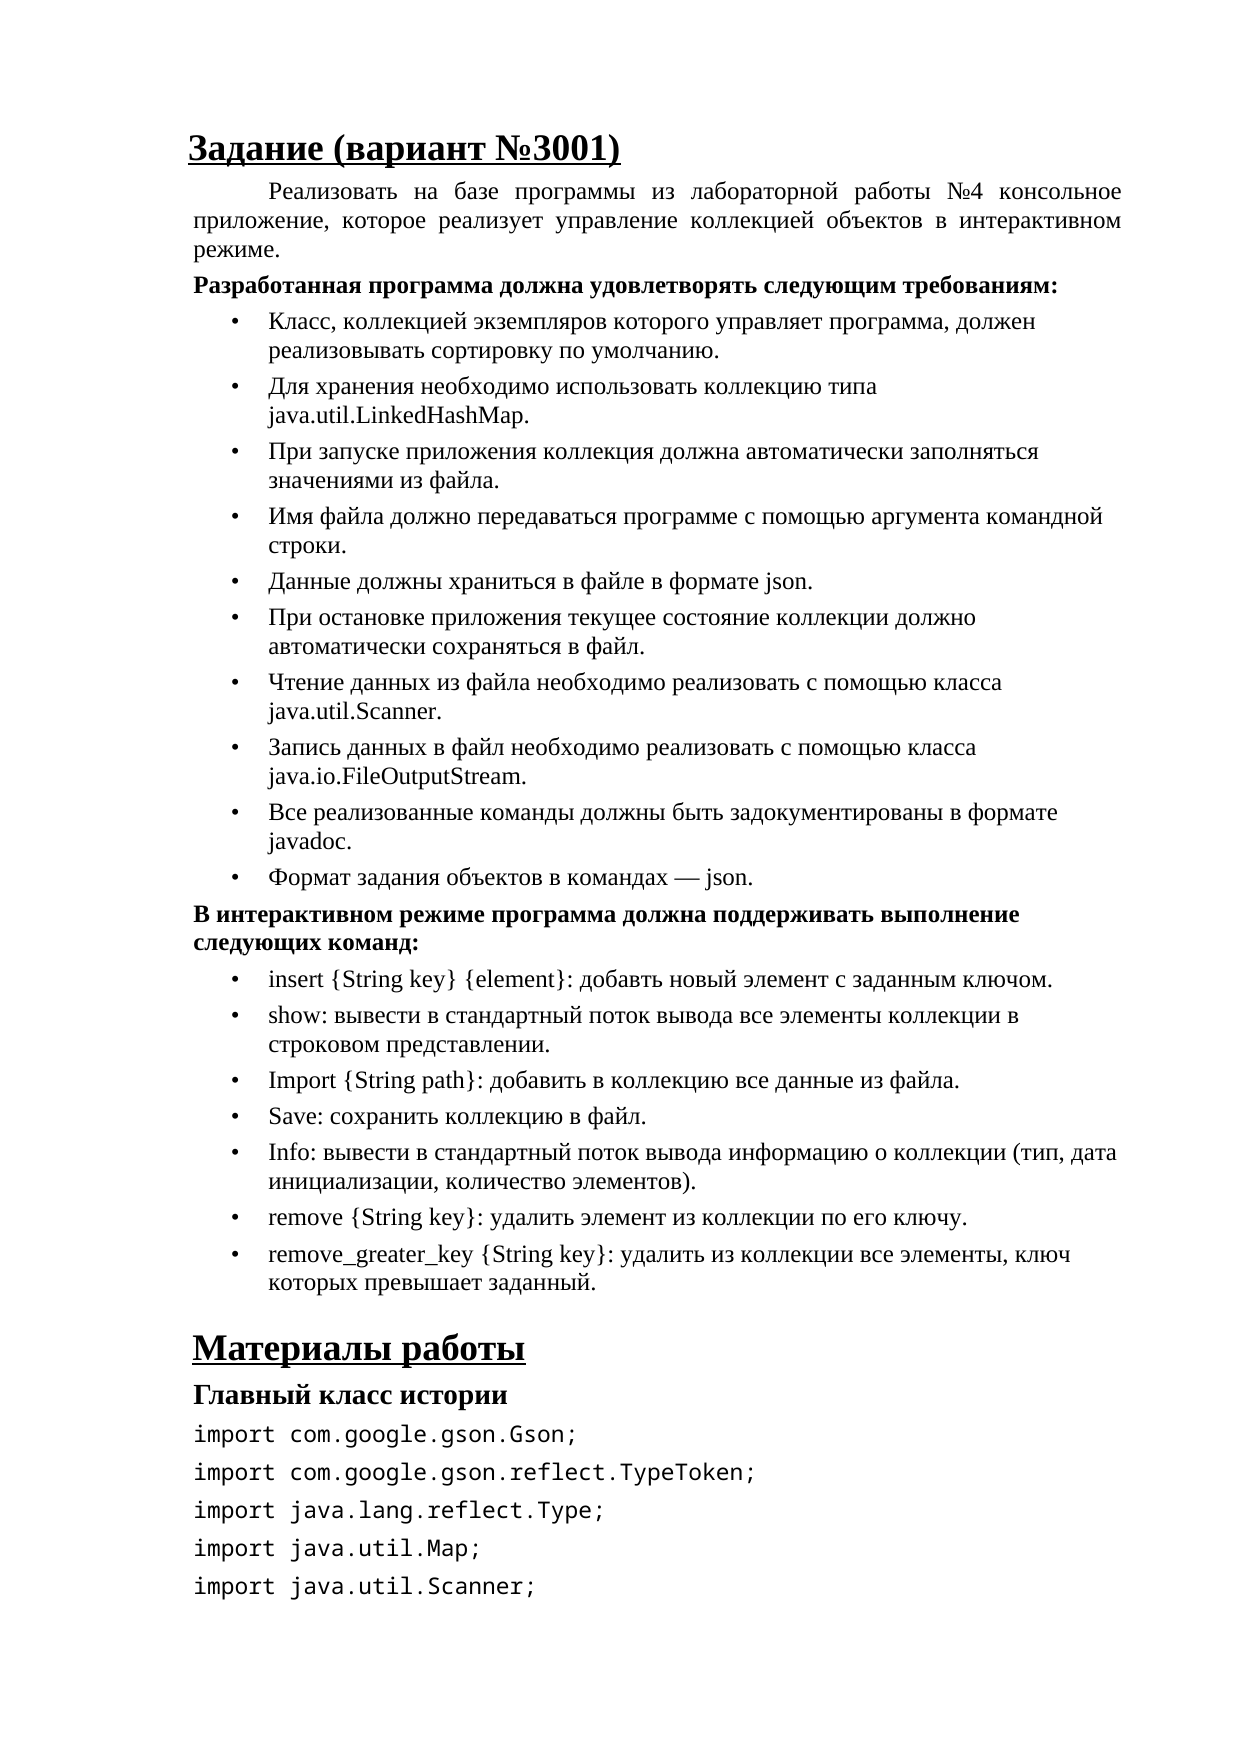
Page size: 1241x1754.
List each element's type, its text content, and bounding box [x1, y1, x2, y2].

text Реализовать на базе программы из лабораторной работы №4 консольное приложение, которое реализует управление коллекцией объектов в интерактивном режиме. [193, 176, 1122, 262]
list Все реализованные команды должны быть задокументированы в формате javadoc. [231, 797, 1122, 855]
list При запуске приложения коллекция должна автоматически заполняться значениями из файла. [231, 436, 1122, 494]
list insert {String key} {element}: добавть новый элемент с заданным ключом. [231, 964, 1122, 992]
text Разработанная программа должна удовлетворять следующим требованиям: [193, 270, 1122, 299]
list Info: вывести в стандартный поток вывода информацию о коллекции (тип, дата инициализации, количество элементов). [231, 1137, 1122, 1195]
list Чтение данных из файла необходимо реализовать с помощью класса java.util.Scanner. [231, 667, 1122, 725]
list remove_greater_key {String key}: удалить из коллекции все элементы, ключ которых превышает заданный. [231, 1239, 1122, 1296]
text Задание (вариант №3001) [118, 126, 1122, 169]
text import com.google.gson.reflect.TypeToken; [118, 1456, 1122, 1487]
list Формат задания объектов в командах — json. [231, 862, 1122, 891]
list remove {String key}: удалить элемент из коллекции по его ключу. [231, 1202, 1122, 1231]
list Import {String path}: добавить в коллекцию все данные из файла. [231, 1065, 1122, 1094]
text В интерактивном режиме программа должна поддерживать выполнение следующих команд: [118, 899, 1122, 956]
list Данные должны храниться в файле в формате json. [231, 566, 1122, 595]
text import java.util.Map; [118, 1532, 1122, 1563]
list Для хранения необходимо использовать коллекцию типа java.util.LinkedHashMap. [231, 371, 1122, 429]
list Класс, коллекцией экземпляров которого управляет программа, должен реализовывать сортировку по умолчанию. [231, 306, 1122, 364]
text import java.util.Scanner; [118, 1570, 1122, 1601]
list Save: сохранить коллекцию в файл. [231, 1101, 1122, 1130]
text Материалы работы [118, 1325, 1122, 1368]
text Главный класс истории [118, 1377, 1122, 1411]
list show: вывести в стандартный поток вывода все элементы коллекции в строковом представлении. [231, 1000, 1122, 1057]
text import java.lang.reflect.Type; [118, 1494, 1122, 1525]
list Запись данных в файл необходимо реализовать с помощью класса java.io.FileOutputStream. [231, 732, 1122, 790]
list При остановке приложения текущее состояние коллекции должно автоматически сохраняться в файл. [231, 602, 1122, 660]
list Имя файла должно передаваться программе с помощью аргумента командной строки. [231, 501, 1122, 559]
text import com.google.gson.Gson; [118, 1418, 1122, 1449]
